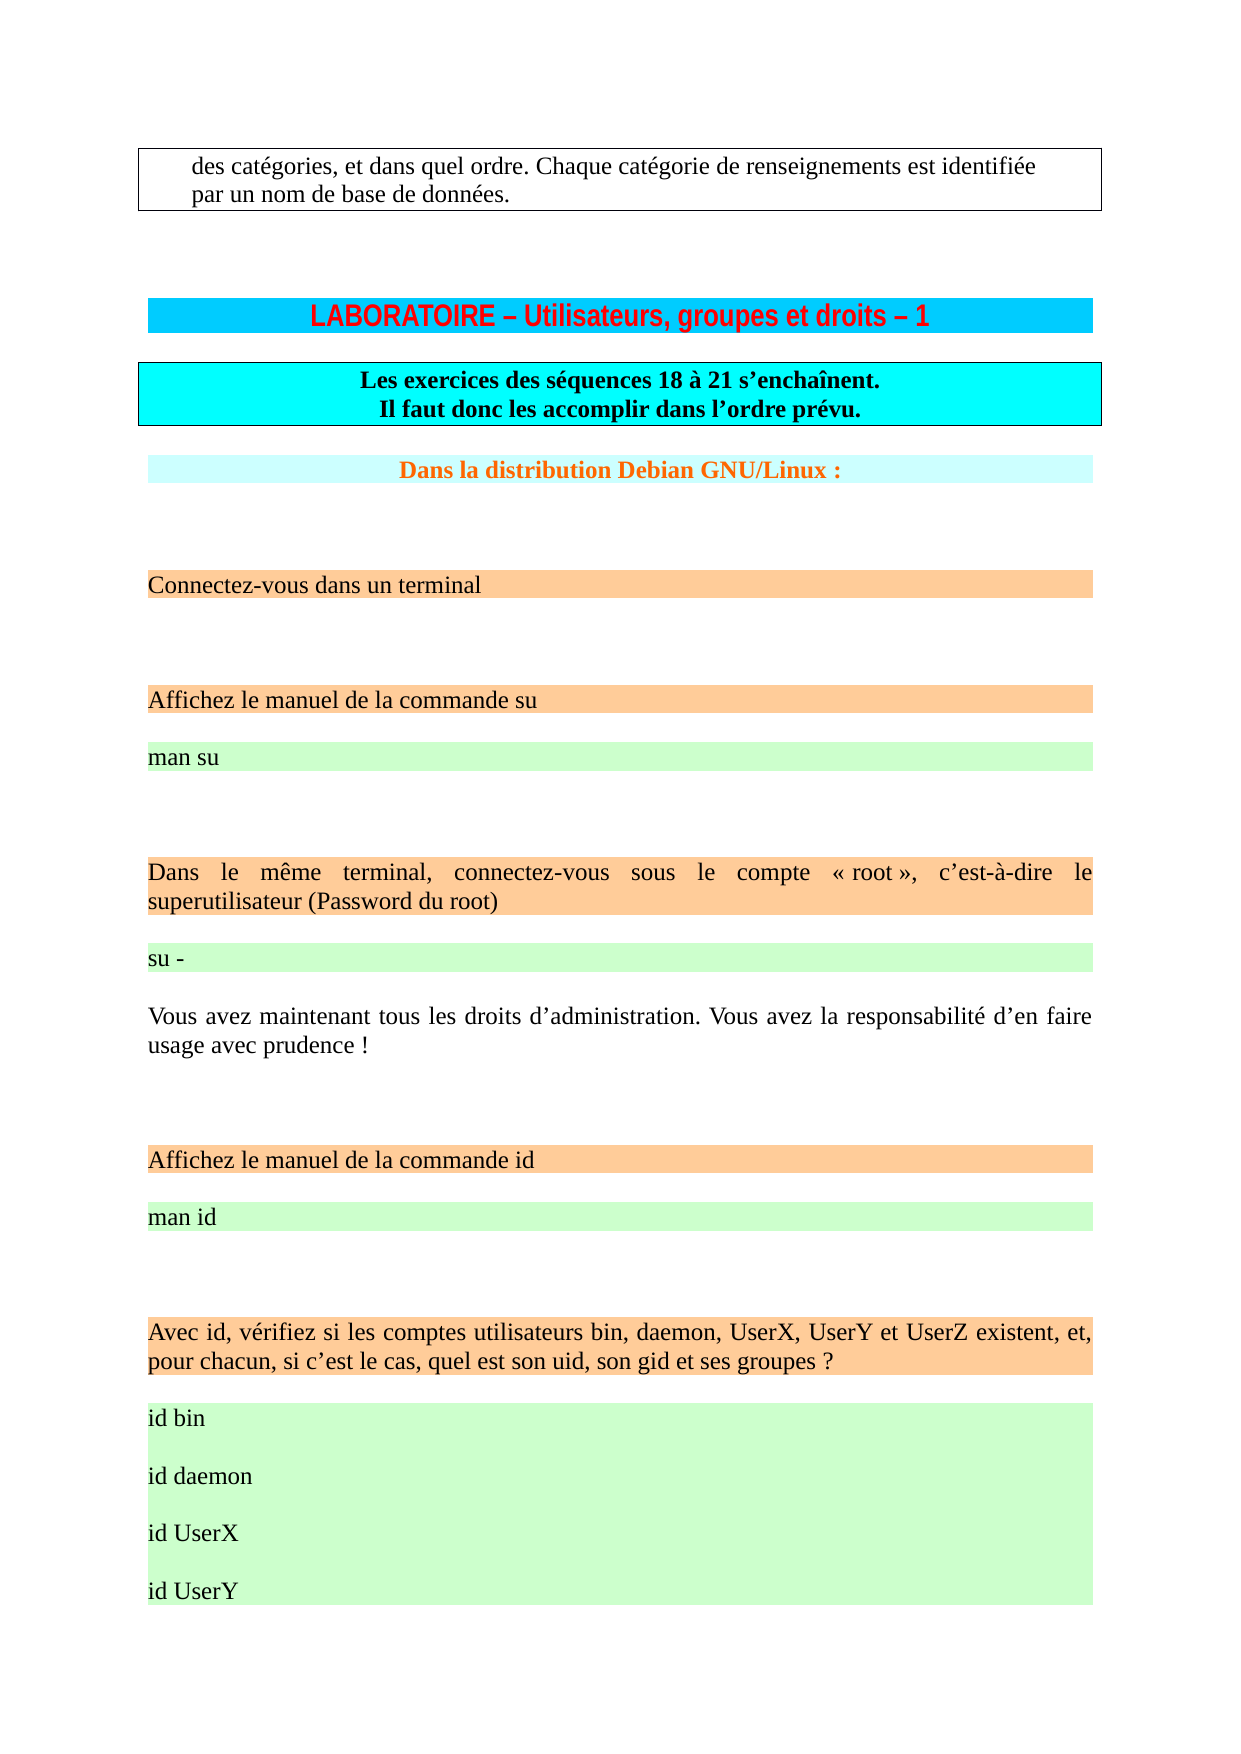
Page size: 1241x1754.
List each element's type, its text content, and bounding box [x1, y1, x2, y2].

text Affichez le manuel de la commande su [148, 685, 1093, 713]
text id UserX [148, 1518, 1093, 1547]
text man su [148, 742, 1093, 771]
text Il faut donc les accomplir dans l’ordre prévu. [139, 391, 1101, 425]
text id daemon [148, 1461, 1093, 1490]
text Affichez le manuel de la commande id [148, 1145, 1093, 1173]
text Connectez-vous dans un terminal [148, 570, 1093, 598]
text Dans le même terminal, connectez-vous sous le compte « root », c’est-à-dire le superutilisateur (Password du root) [148, 857, 1093, 915]
text des catégories, et dans quel ordre. Chaque catégorie de renseignements est identifiée [139, 149, 1101, 176]
text Avec id, vérifiez si les comptes utilisateurs bin, daemon, UserX, UserY et UserZ existent, et, pour chacun, si c’est le cas, quel est son uid, son gid et ses groupes ? [148, 1317, 1093, 1375]
text Les exercices des séquences 18 à 21 s’enchaînent. [139, 363, 1101, 391]
text man id [148, 1202, 1093, 1231]
text su - [148, 943, 1093, 972]
text id UserY [148, 1576, 1093, 1605]
text id bin [148, 1403, 1093, 1432]
text par un nom de base de données. [139, 176, 1101, 210]
text Dans la distribution Debian GNU/Linux : [148, 455, 1093, 483]
text LABORATOIRE – Utilisateurs, groupes et droits – 1 [148, 298, 1093, 333]
text Vous avez maintenant tous les droits d’administration. Vous avez la responsabilité d’en faire usage avec prudence ! [148, 1001, 1093, 1058]
